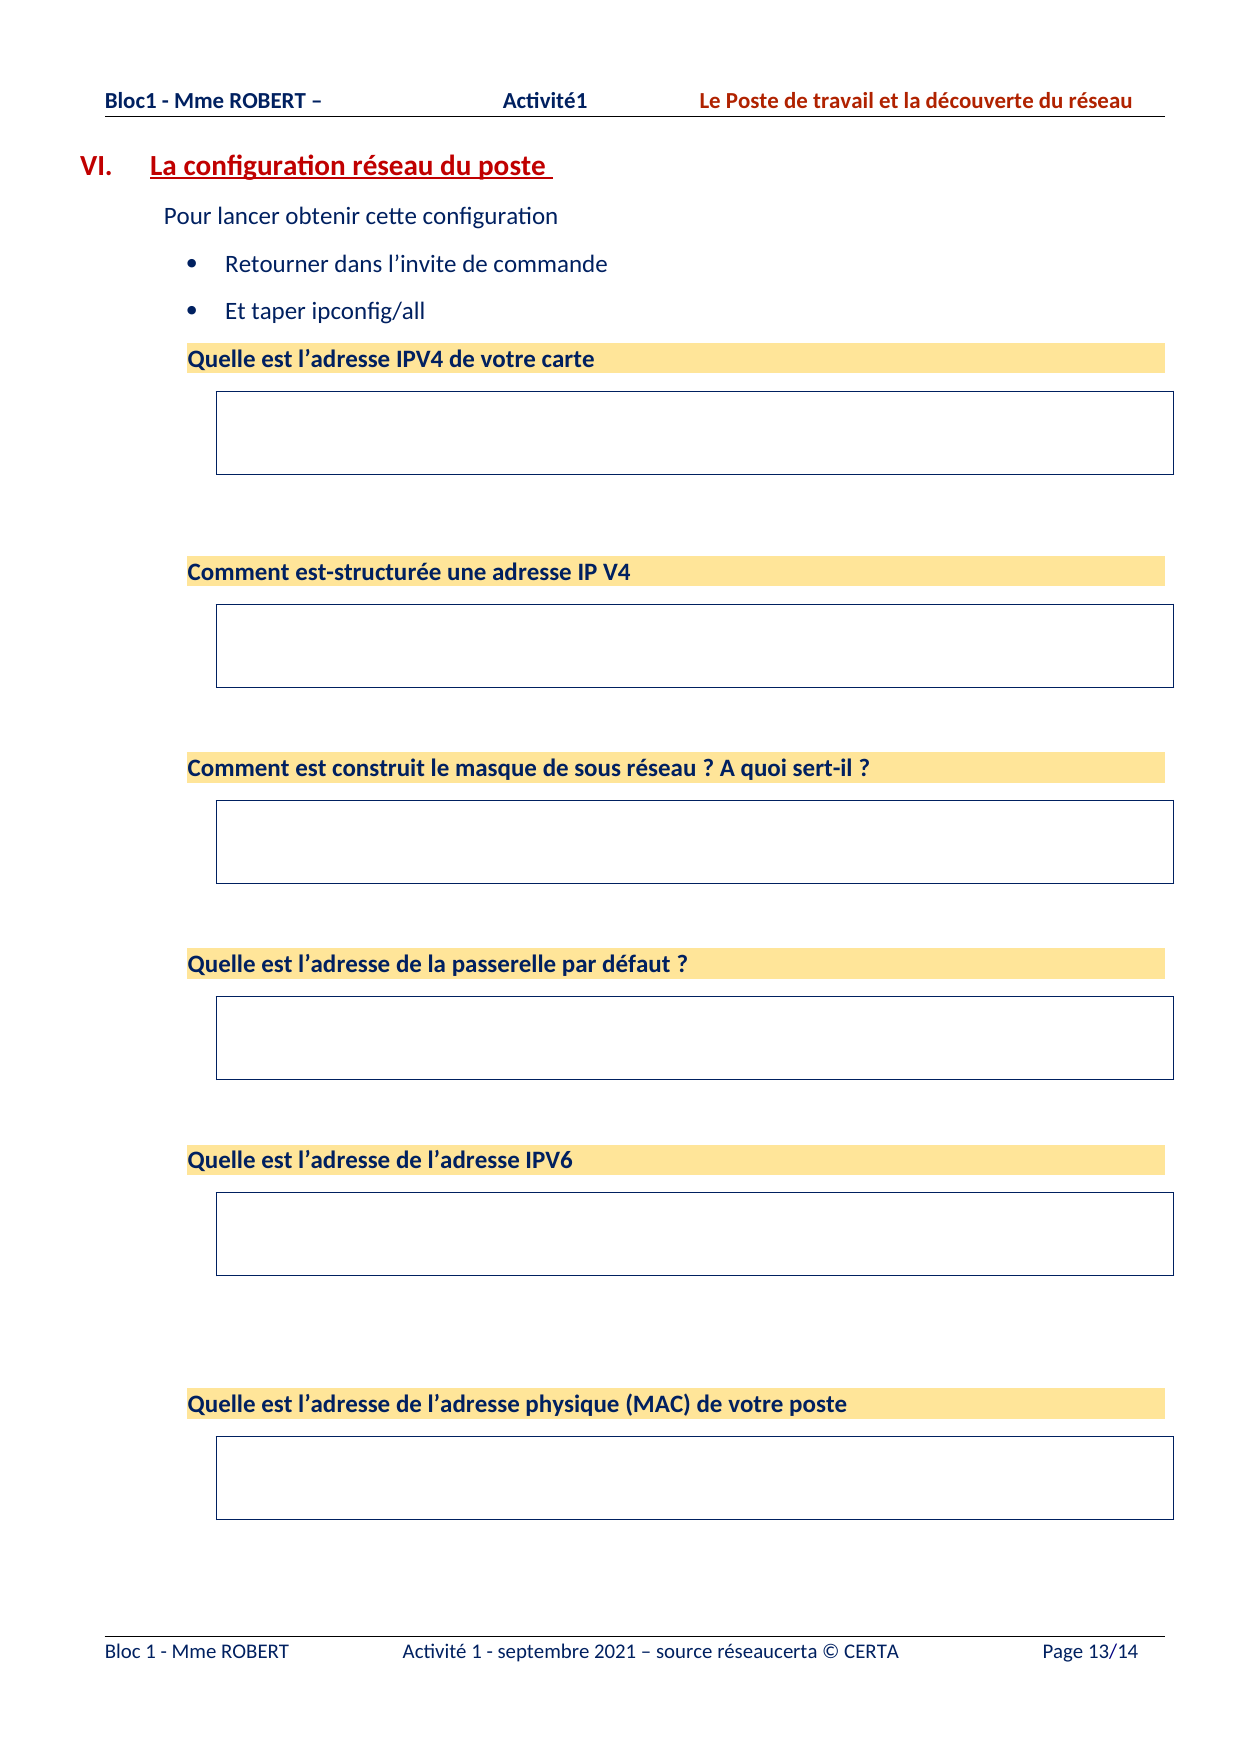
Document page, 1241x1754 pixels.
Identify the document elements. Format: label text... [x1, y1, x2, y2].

text Quelle est l’adresse de la passerelle par défaut ? [187, 948, 1165, 979]
text Comment est construit le masque de sous réseau ? A quoi sert-il ? [187, 752, 1165, 783]
subtitle La configuration réseau du poste [112, 147, 1165, 183]
text Pour lancer obtenir cette configuration [163, 201, 1165, 231]
list Et taper ipconfig/all [187, 296, 1165, 326]
text Comment est-structurée une adresse IP V4 [187, 556, 1165, 586]
list Retourner dans l’invite de commande [187, 248, 1165, 278]
text Quelle est l’adresse IPV4 de votre carte [187, 343, 1165, 373]
text Quelle est l’adresse de l’adresse IPV6 [187, 1145, 1165, 1175]
text Quelle est l’adresse de l’adresse physique (MAC) de votre poste [187, 1388, 1165, 1419]
